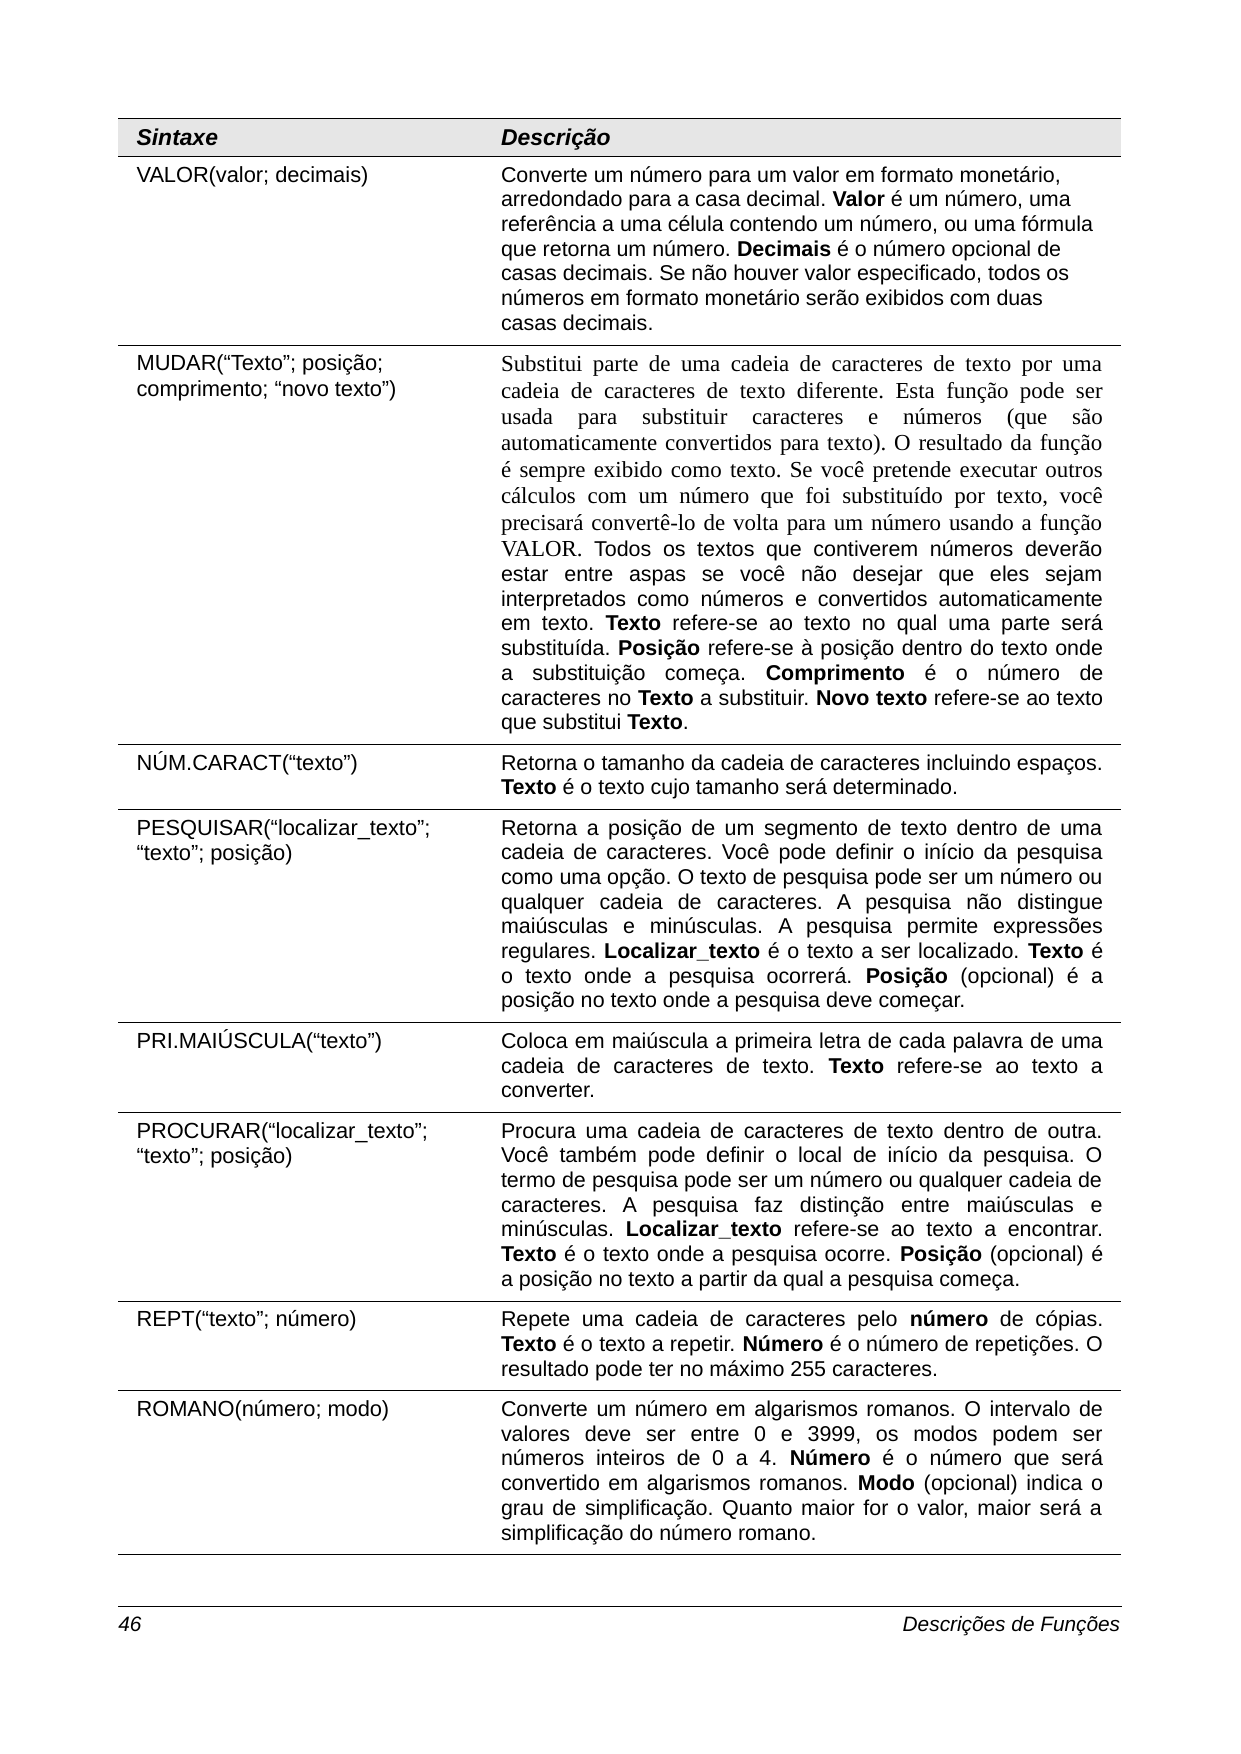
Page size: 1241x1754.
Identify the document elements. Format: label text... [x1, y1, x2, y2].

table_cell Coloca em maiúscula a primeira letra de cada palavra de uma cadeia de caracteres de texto. Texto refere-se ao texto a converter. [483, 1023, 1121, 1112]
table_header Sintaxe [118, 119, 483, 156]
table_cell Procura uma cadeia de caracteres de texto dentro de outra. Você também pode definir o local de início da pesquisa. O termo de pesquisa pode ser um número ou qualquer cadeia de caracteres. A pesquisa faz distinção entre maiúsculas e minúsculas. Localizar_texto refere-se ao texto a encontrar. Texto é o texto onde a pesquisa ocorre. Posição (opcional) é a posição no texto a partir da qual a pesquisa começa. [483, 1113, 1121, 1301]
table_cell PROCURAR(“localizar_texto”; “texto”; posição) [118, 1113, 483, 1301]
table_cell Retorna a posição de um segmento de texto dentro de uma cadeia de caracteres. Você pode definir o início da pesquisa como uma opção. O texto de pesquisa pode ser um número ou qualquer cadeia de caracteres. A pesquisa não distingue maiúsculas e minúsculas. A pesquisa permite expressões regulares. Localizar_texto é o texto a ser localizado. Texto é o texto onde a pesquisa ocorrerá. Posição (opcional) é a posição no texto onde a pesquisa deve começar. [483, 810, 1121, 1022]
table_cell VALOR(valor; decimais) [118, 157, 483, 344]
table_cell Retorna o tamanho da cadeia de caracteres incluindo espaços. Texto é o texto cujo tamanho será determinado. [483, 745, 1121, 809]
table_cell Converte um número para um valor em formato monetário, arredondado para a casa decimal. Valor é um número, uma referência a uma célula contendo um número, ou uma fórmula que retorna um número. Decimais é o número opcional de casas decimais. Se não houver valor especificado, todos os números em formato monetário serão exibidos com duas casas decimais. [483, 157, 1121, 344]
table_cell Converte um número em algarismos romanos. O intervalo de valores deve ser entre 0 e 3999, os modos podem ser números inteiros de 0 a 4. Número é o número que será convertido em algarismos romanos. Modo (opcional) indica o grau de simplificação. Quanto maior for o valor, maior será a simplificação do número romano. [483, 1391, 1121, 1554]
table_cell ROMANO(número; modo) [118, 1391, 483, 1554]
table_cell REPT(“texto”; número) [118, 1302, 483, 1390]
table_cell PESQUISAR(“localizar_texto”; “texto”; posição) [118, 810, 483, 1022]
table_cell MUDAR(“Texto”; posição; comprimento; “novo texto”) [118, 346, 483, 744]
table_cell PRI.MAIÚSCULA(“texto”) [118, 1023, 483, 1112]
table_cell NÚM.CARACT(“texto”) [118, 745, 483, 809]
table_cell Repete uma cadeia de caracteres pelo número de cópias. Texto é o texto a repetir. Número é o número de repetições. O resultado pode ter no máximo 255 caracteres. [483, 1302, 1121, 1390]
table_cell Substitui parte de uma cadeia de caracteres de texto por uma cadeia de caracteres de texto diferente. Esta função pode ser usada para substituir caracteres e números (que são automaticamente convertidos para texto). O resultado da função é sempre exibido como texto. Se você pretende executar outros cálculos com um número que foi substituído por texto, você precisará convertê-lo de volta para um número usando a função VALOR. Todos os textos que contiverem números deverão estar entre aspas se você não desejar que eles sejam interpretados como números e convertidos automaticamente em texto. Texto refere-se ao texto no qual uma parte será substituída. Posição refere-se à posição dentro do texto onde a substituição começa. Comprimento é o número de caracteres no Texto a substituir. Novo texto refere-se ao texto que substitui Texto. [483, 346, 1121, 744]
table_header Descrição [483, 119, 1121, 156]
